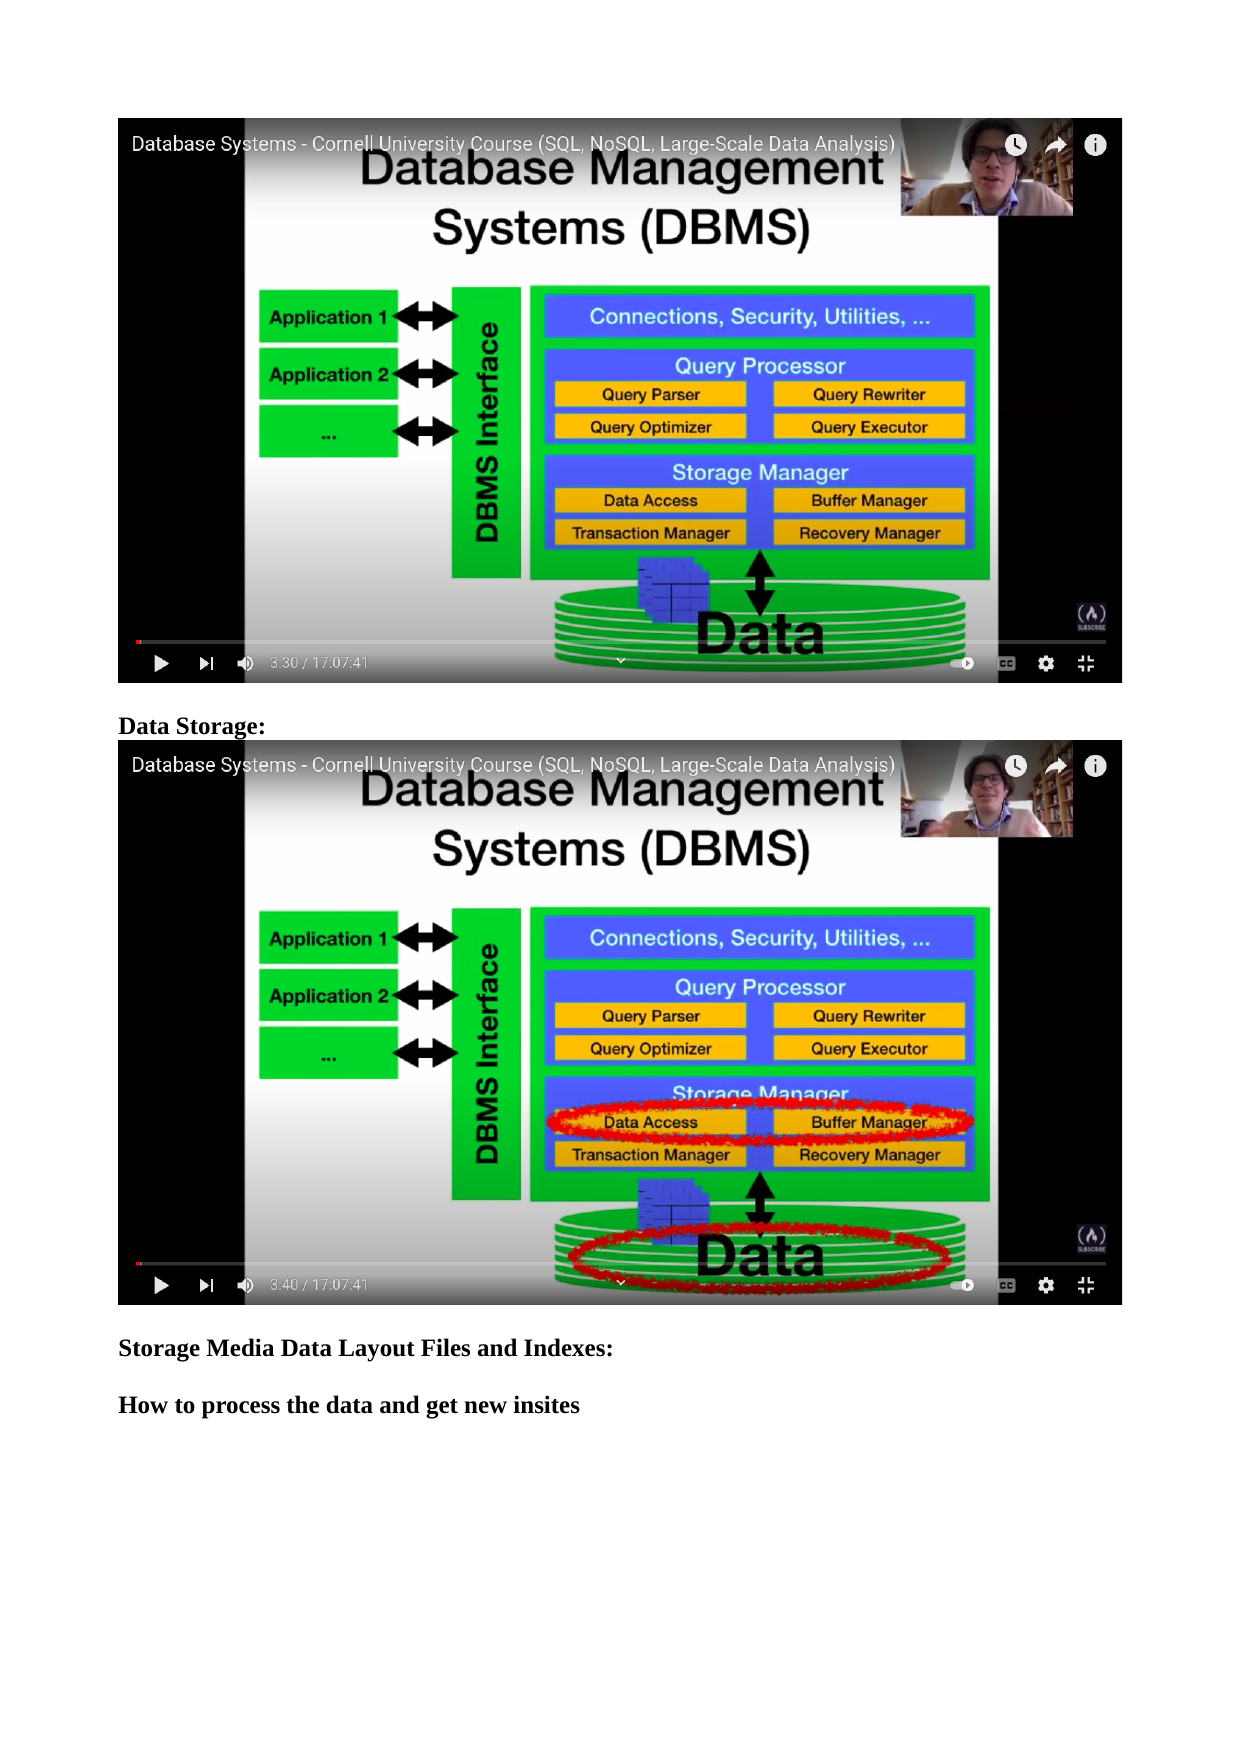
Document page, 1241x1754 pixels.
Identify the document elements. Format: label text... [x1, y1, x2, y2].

text Data Storage: [118, 711, 1122, 740]
picture [118, 118, 1123, 683]
text How to process the data and get new insites [118, 1391, 1122, 1419]
picture [118, 740, 1123, 1305]
text Storage Media Data Layout Files and Indexes: [118, 1333, 1122, 1362]
